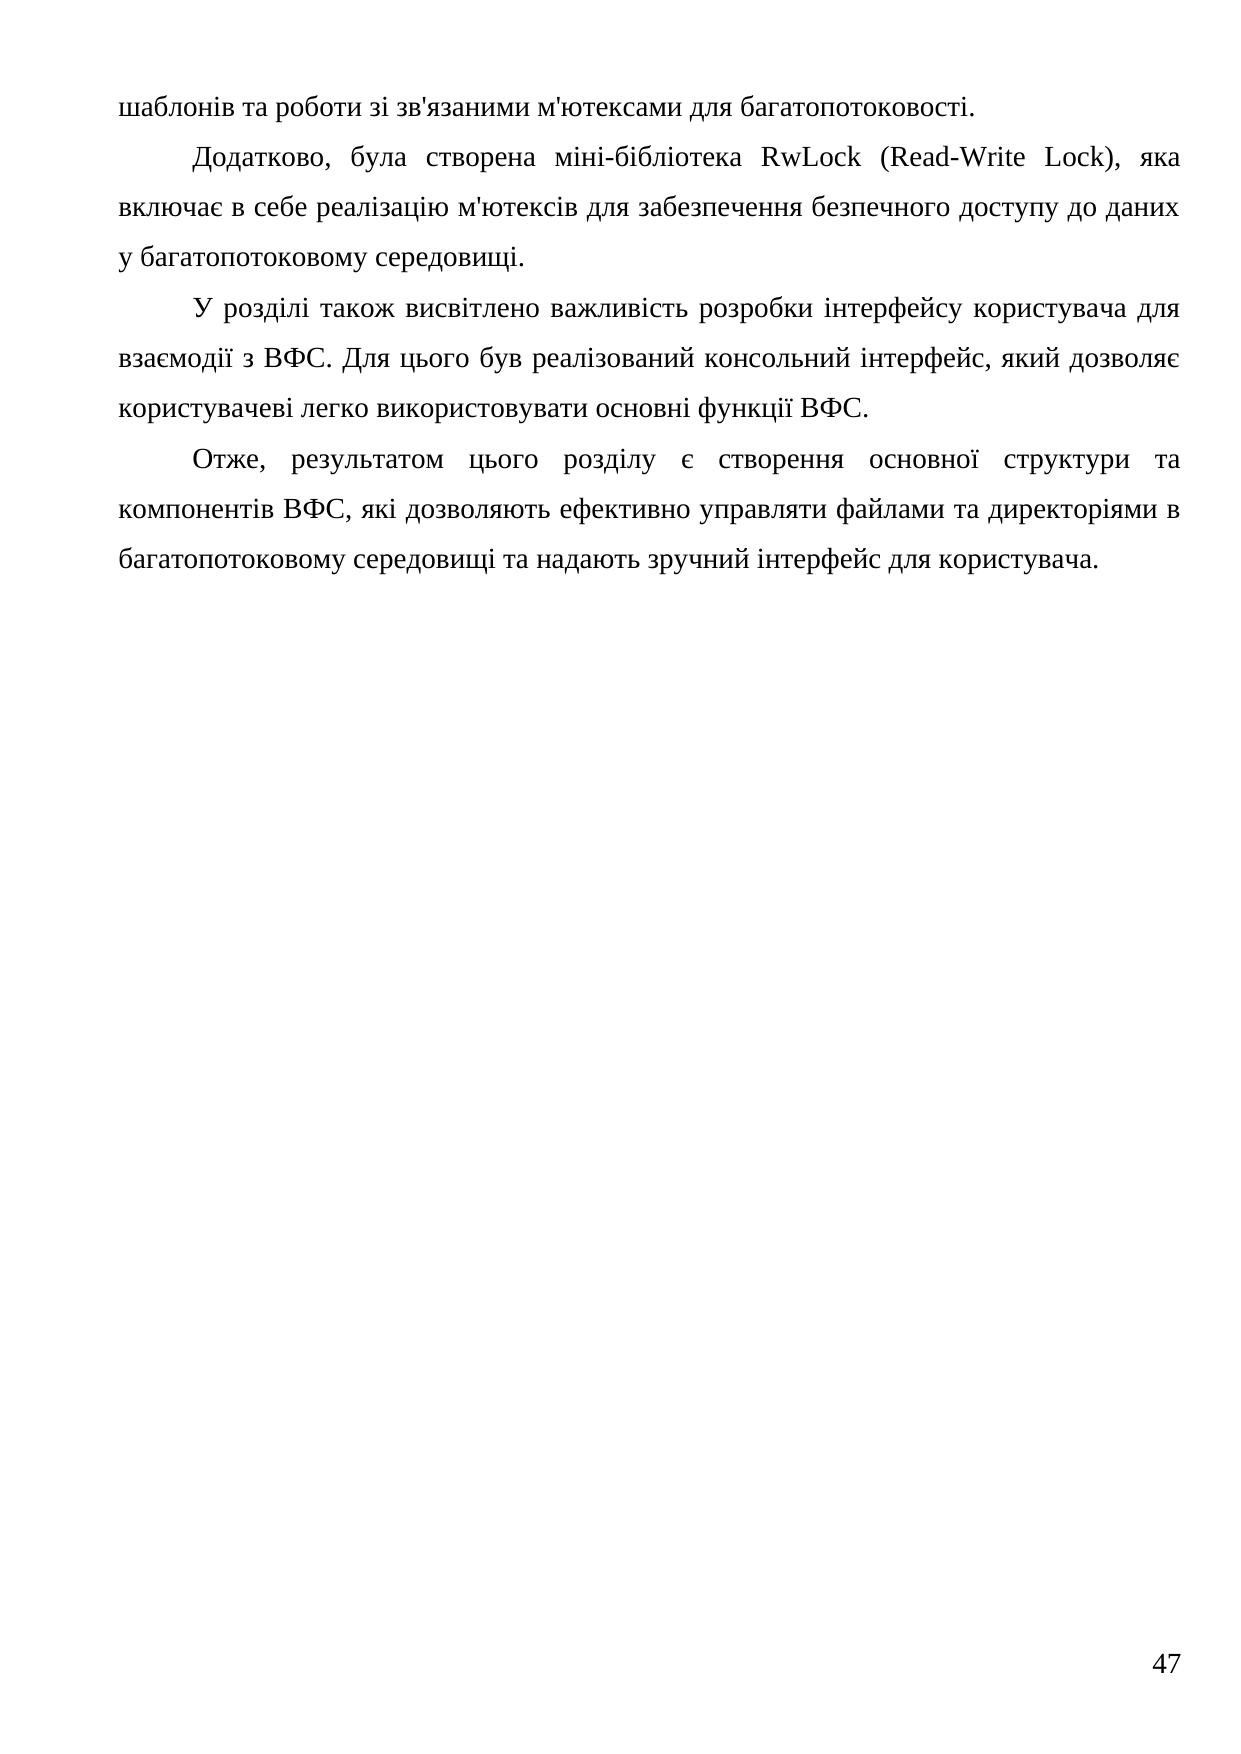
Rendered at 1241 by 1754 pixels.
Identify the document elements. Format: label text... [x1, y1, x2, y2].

text шаблонів та роботи зі зв'язаними м'ютексами для багатопотоковості. [118, 89, 1181, 122]
text Додатково, була створена міні-бібліотека RwLock (Read-Write Lock), яка включає в себе реалізацію м'ютексів для забезпечення безпечного доступу до даних у багатопотоковому середовищі. [118, 139, 1181, 273]
text Отже, результатом цього розділу є створення основної структури та компонентів ВФС, які дозволяють ефективно управляти файлами та директоріями в багатопотоковому середовищі та надають зручний інтерфейс для користувача. [118, 441, 1181, 575]
text У розділі також висвітлено важливість розробки інтерфейсу користувача для взаємодії з ВФС. Для цього був реалізований консольний інтерфейс, який дозволяє користувачеві легко використовувати основні функції ВФС. [118, 290, 1181, 424]
